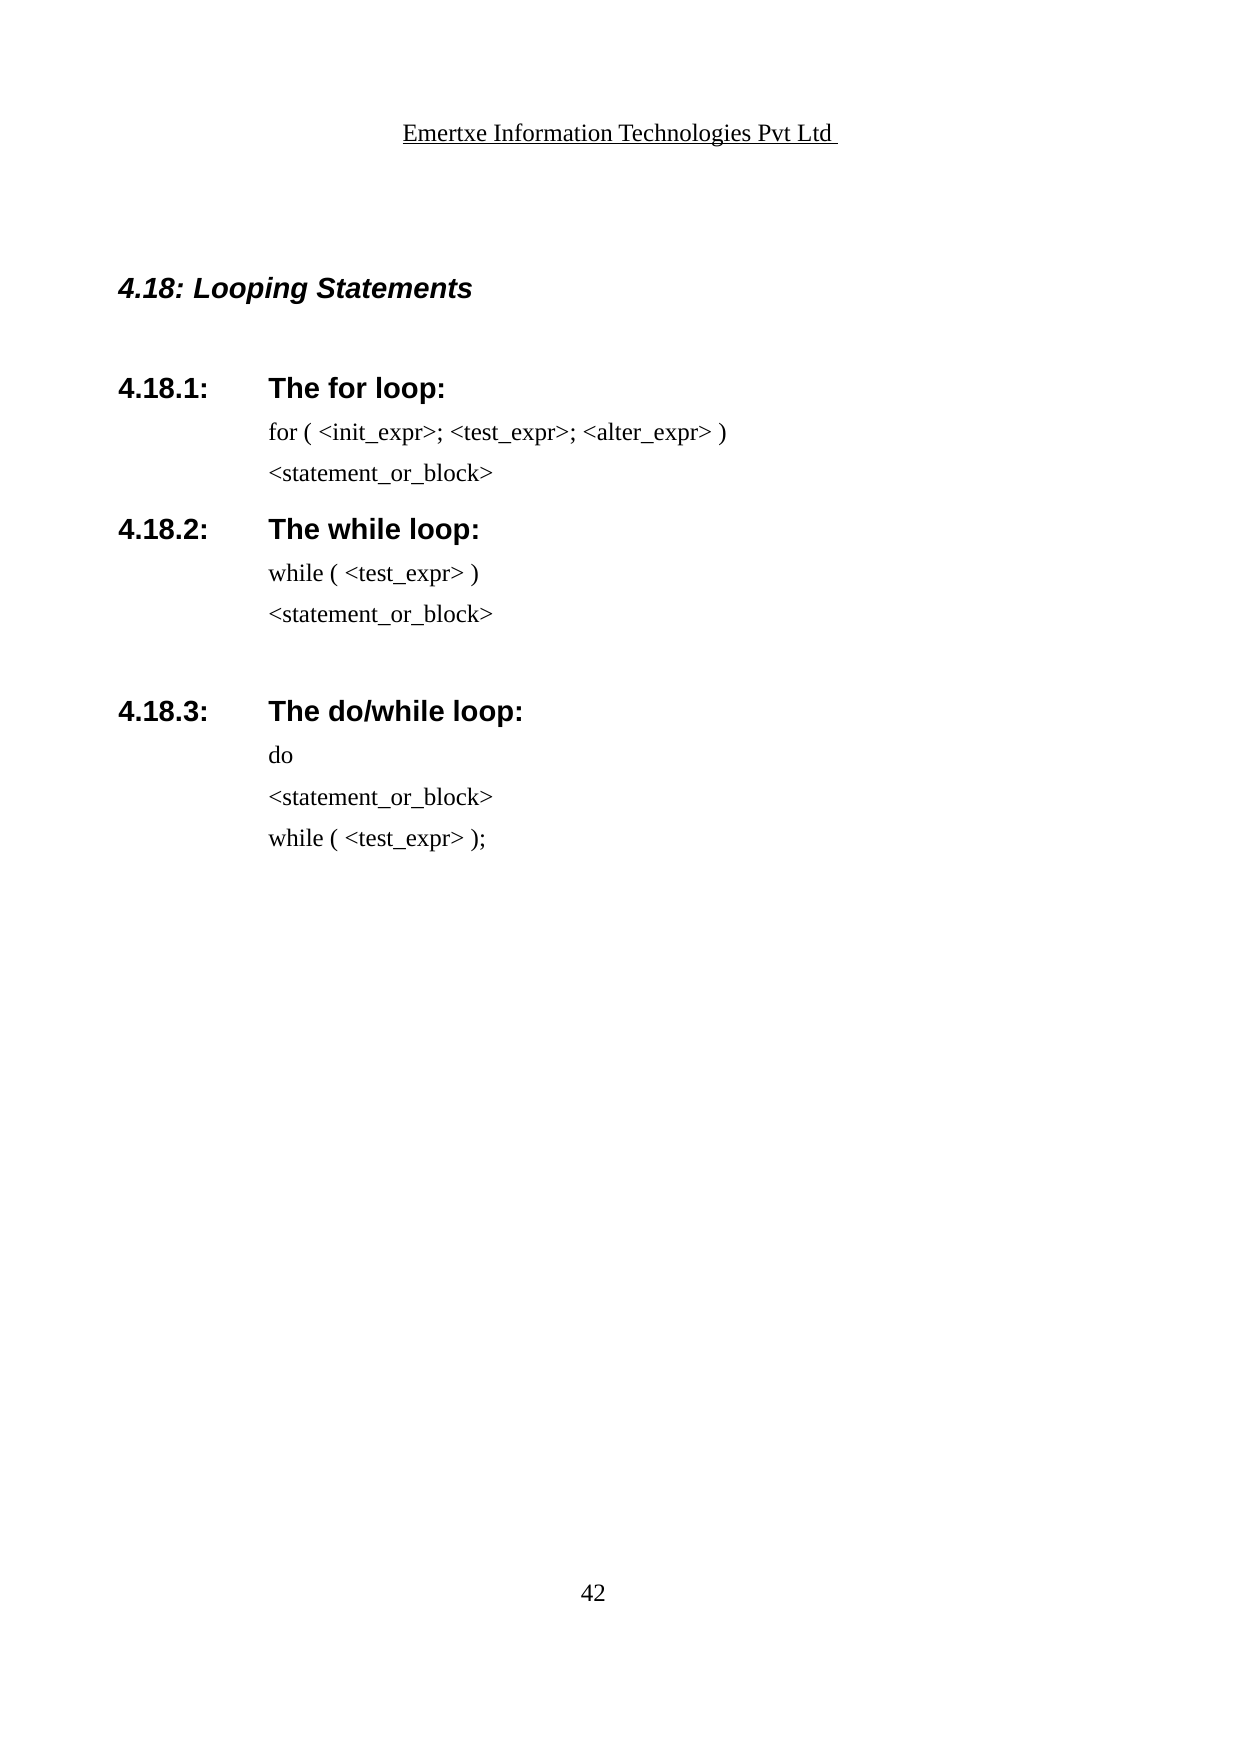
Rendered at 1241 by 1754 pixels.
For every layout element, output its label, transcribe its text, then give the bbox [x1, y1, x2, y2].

subtitle The do/while loop: [118, 694, 1122, 728]
text <statement_or_block> [118, 458, 1122, 487]
subtitle The for loop: [118, 371, 1122, 405]
text <statement_or_block> [118, 782, 1122, 811]
text <statement_or_block> [118, 599, 1122, 628]
text while ( <test_expr> ) [118, 558, 1122, 587]
subtitle Looping Statements [118, 271, 1122, 305]
text while ( <test_expr> ); [118, 823, 1122, 852]
text do [118, 741, 1122, 769]
subtitle The while loop: [118, 512, 1122, 546]
text for ( <init_expr>; <test_expr>; <alter_expr> ) [118, 417, 1122, 446]
